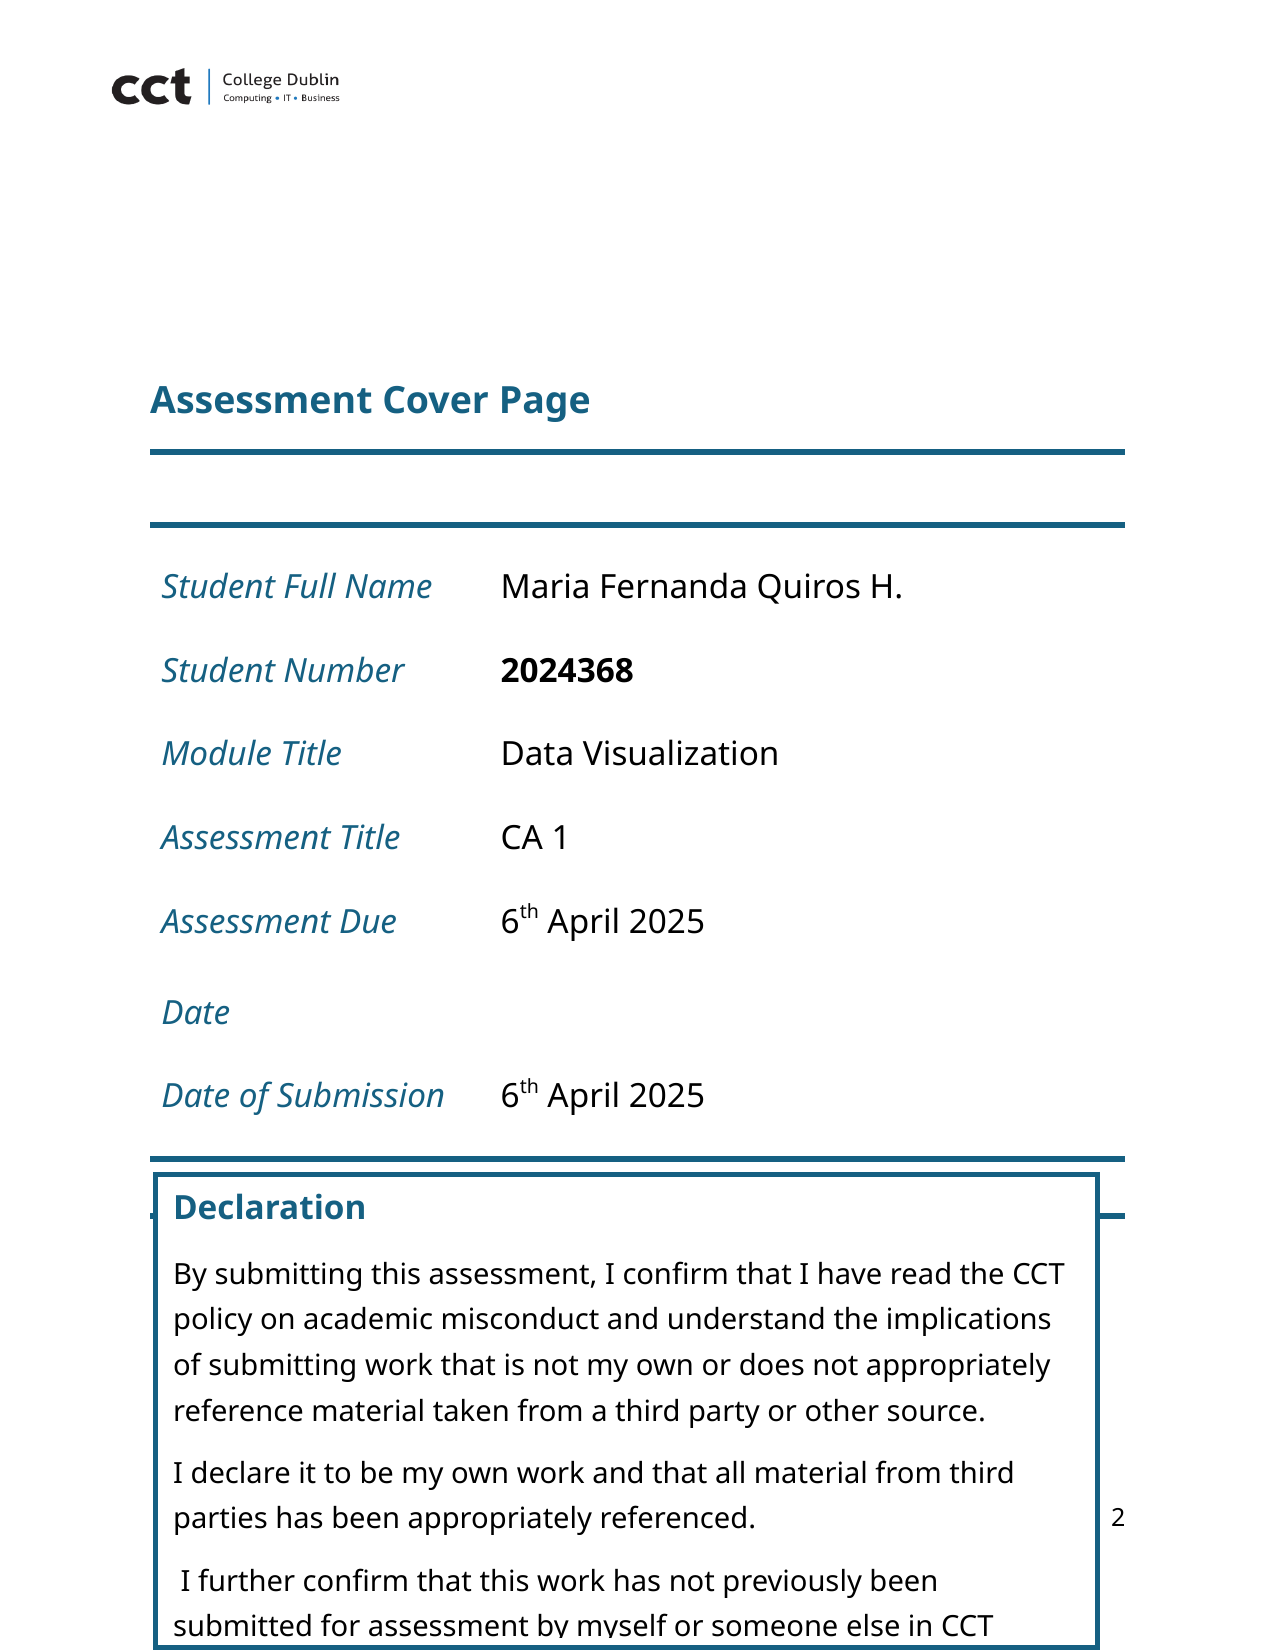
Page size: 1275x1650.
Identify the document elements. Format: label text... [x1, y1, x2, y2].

text Assessment Cover Page [150, 373, 1125, 424]
text I declare it to be my own work and that all material from third parties has been appropriately referenced. [173, 1452, 1080, 1537]
table_cell Data Visualization [489, 730, 1089, 814]
table_header Maria Fernanda Quiros H. [489, 563, 1089, 646]
table_header Student Full Name [150, 563, 489, 646]
table_cell Date of Submission [150, 1072, 489, 1156]
text Declaration [173, 1184, 1080, 1229]
table_cell Assessment Title [150, 814, 489, 898]
table_cell 6th April 2025 [489, 898, 1089, 1072]
table_cell Module Title [150, 730, 489, 814]
table_cell CA 1 [489, 814, 1089, 898]
table_cell 2024368 [489, 646, 1089, 730]
text I further confirm that this work has not previously been submitted for assessment by myself or someone else in CCT College Dublin or any other higher education institution. [173, 1560, 1080, 1638]
text By submitting this assessment, I confirm that I have read the CCT policy on academic misconduct and understand the implications of submitting work that is not my own or does not appropriately reference material taken from a third party or other source. [173, 1253, 1080, 1429]
table_cell 6th April 2025 [489, 1072, 1089, 1156]
table_cell Assessment Due Date [150, 898, 489, 1072]
table_cell Student Number [150, 646, 489, 730]
